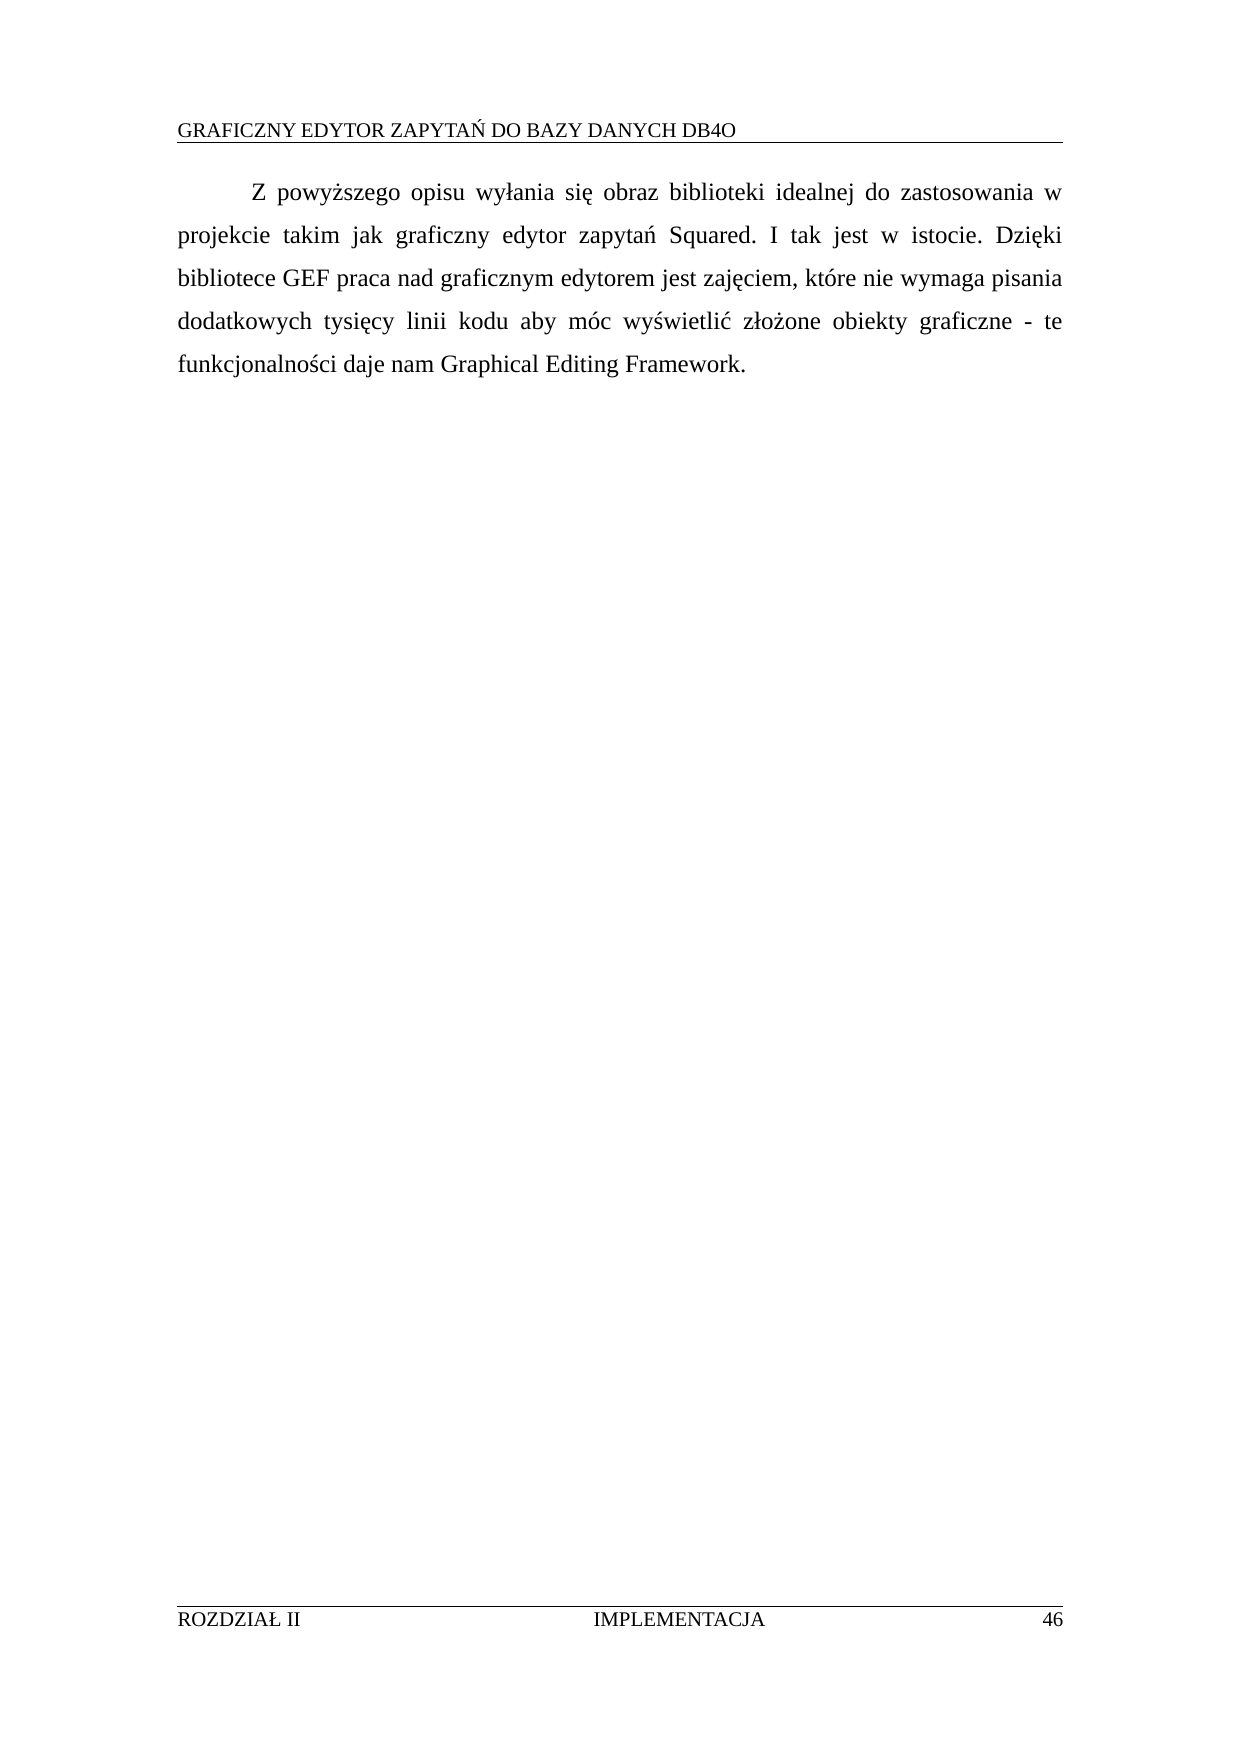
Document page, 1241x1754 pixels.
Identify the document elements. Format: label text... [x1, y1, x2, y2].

text Z powyższego opisu wyłania się obraz biblioteki idealnej do zastosowania w projekcie takim jak graficzny edytor zapytań Squared. I tak jest w istocie. Dzięki bibliotece GEF praca nad graficznym edytorem jest zajęciem, które nie wymaga pisania dodatkowych tysięcy linii kodu aby móc wyświetlić złożone obiekty graficzne - te funkcjonalności daje nam Graphical Editing Framework. [177, 177, 1063, 378]
